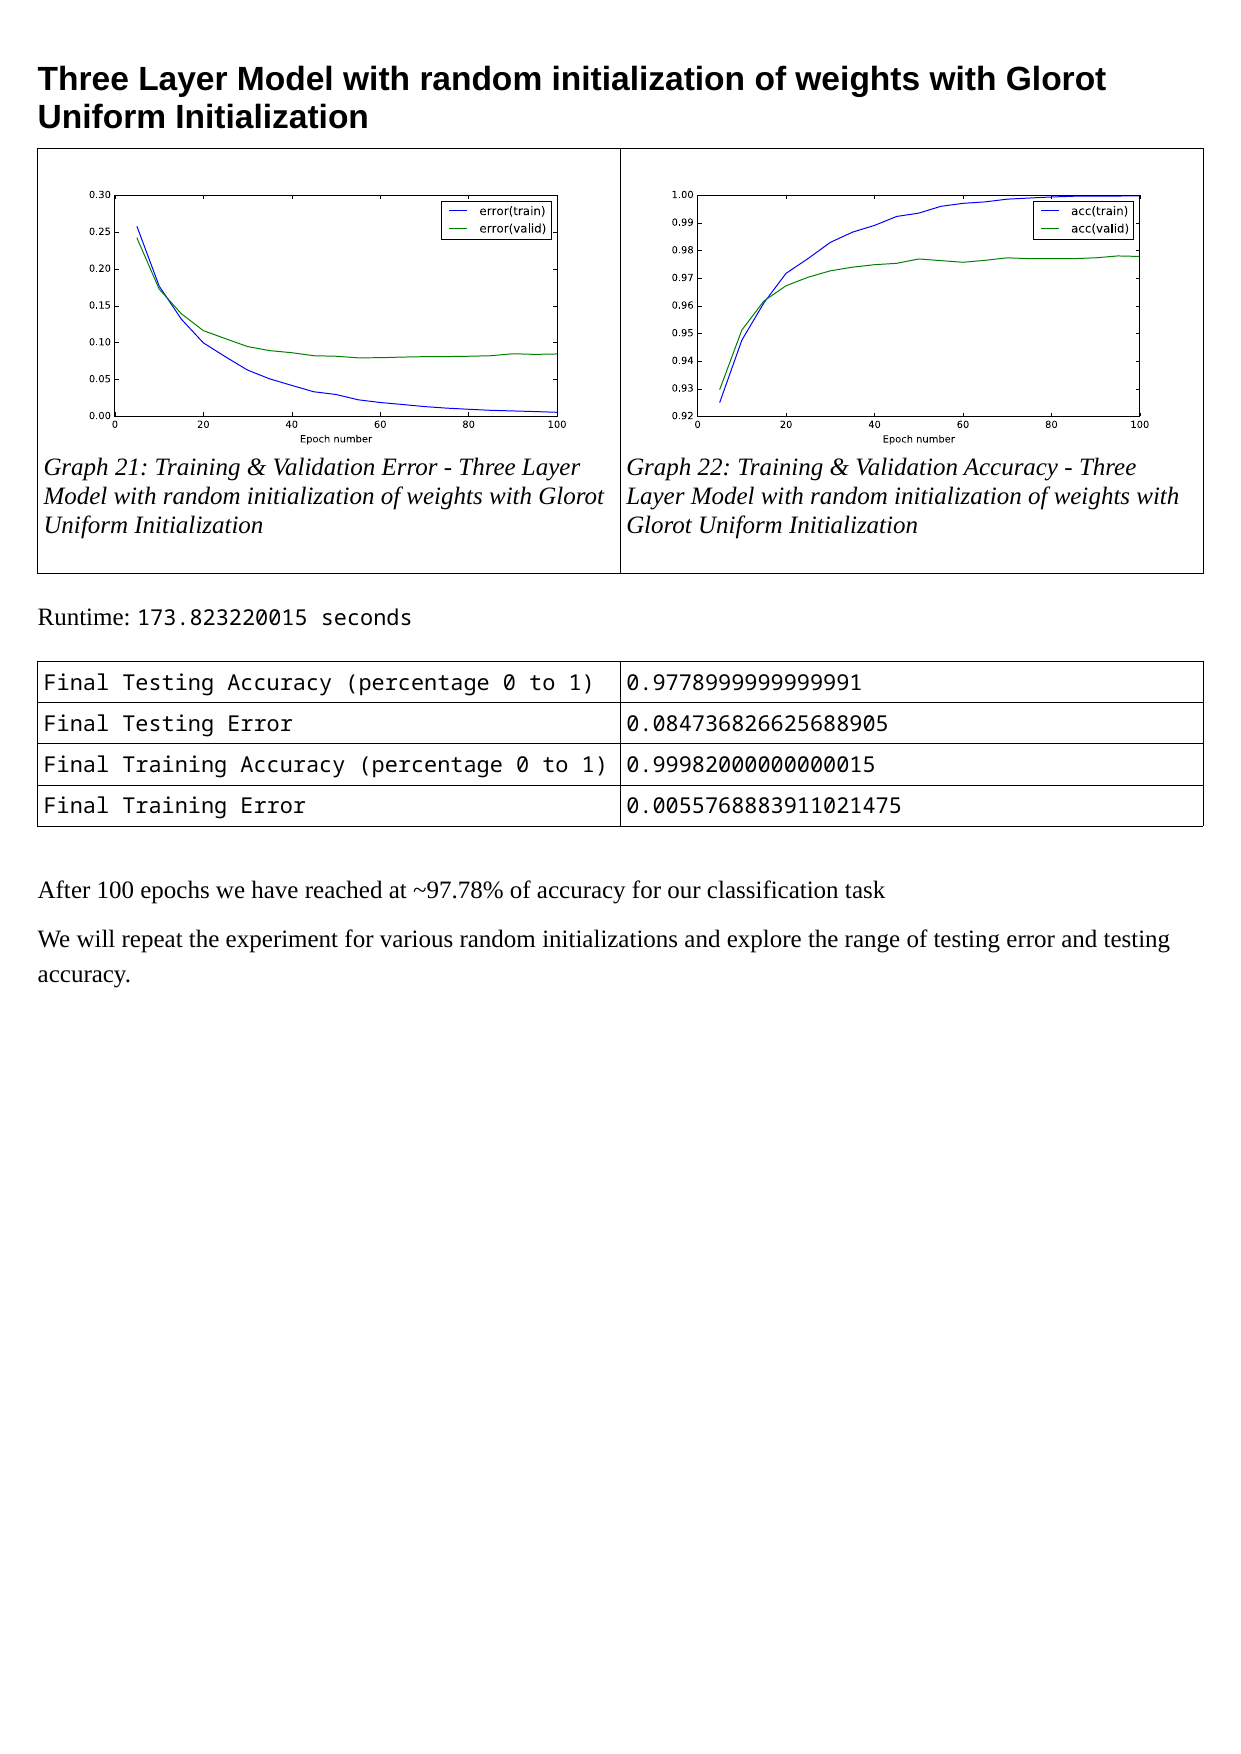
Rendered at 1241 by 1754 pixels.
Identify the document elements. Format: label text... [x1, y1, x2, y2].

text We will repeat the experiment for various random initializations and explore the range of testing error and testing accuracy. [37, 924, 1203, 987]
table_cell 0.99982000000000015 [621, 744, 1203, 785]
table_cell 0.0055768883911021475 [621, 786, 1203, 826]
table_cell 0.084736826625688905 [621, 703, 1203, 743]
table_cell Final Training Error [38, 786, 620, 826]
subtitle Three Layer Model with random initialization of weights with Glorot Uniform Initialization [37, 58, 1203, 136]
text Runtime: 173.823220015 seconds [37, 602, 1203, 632]
table_header Final Testing Accuracy (percentage 0 to 1) [38, 662, 620, 702]
table_header [621, 149, 1203, 573]
text After 100 epochs we have reached at ~97.78% of accuracy for our classification task [37, 875, 1203, 904]
table_cell Final Testing Error [38, 703, 620, 743]
table_header [38, 149, 620, 573]
table_header 0.9778999999999991 [621, 662, 1203, 702]
table_cell Final Training Accuracy (percentage 0 to 1) [38, 744, 620, 785]
